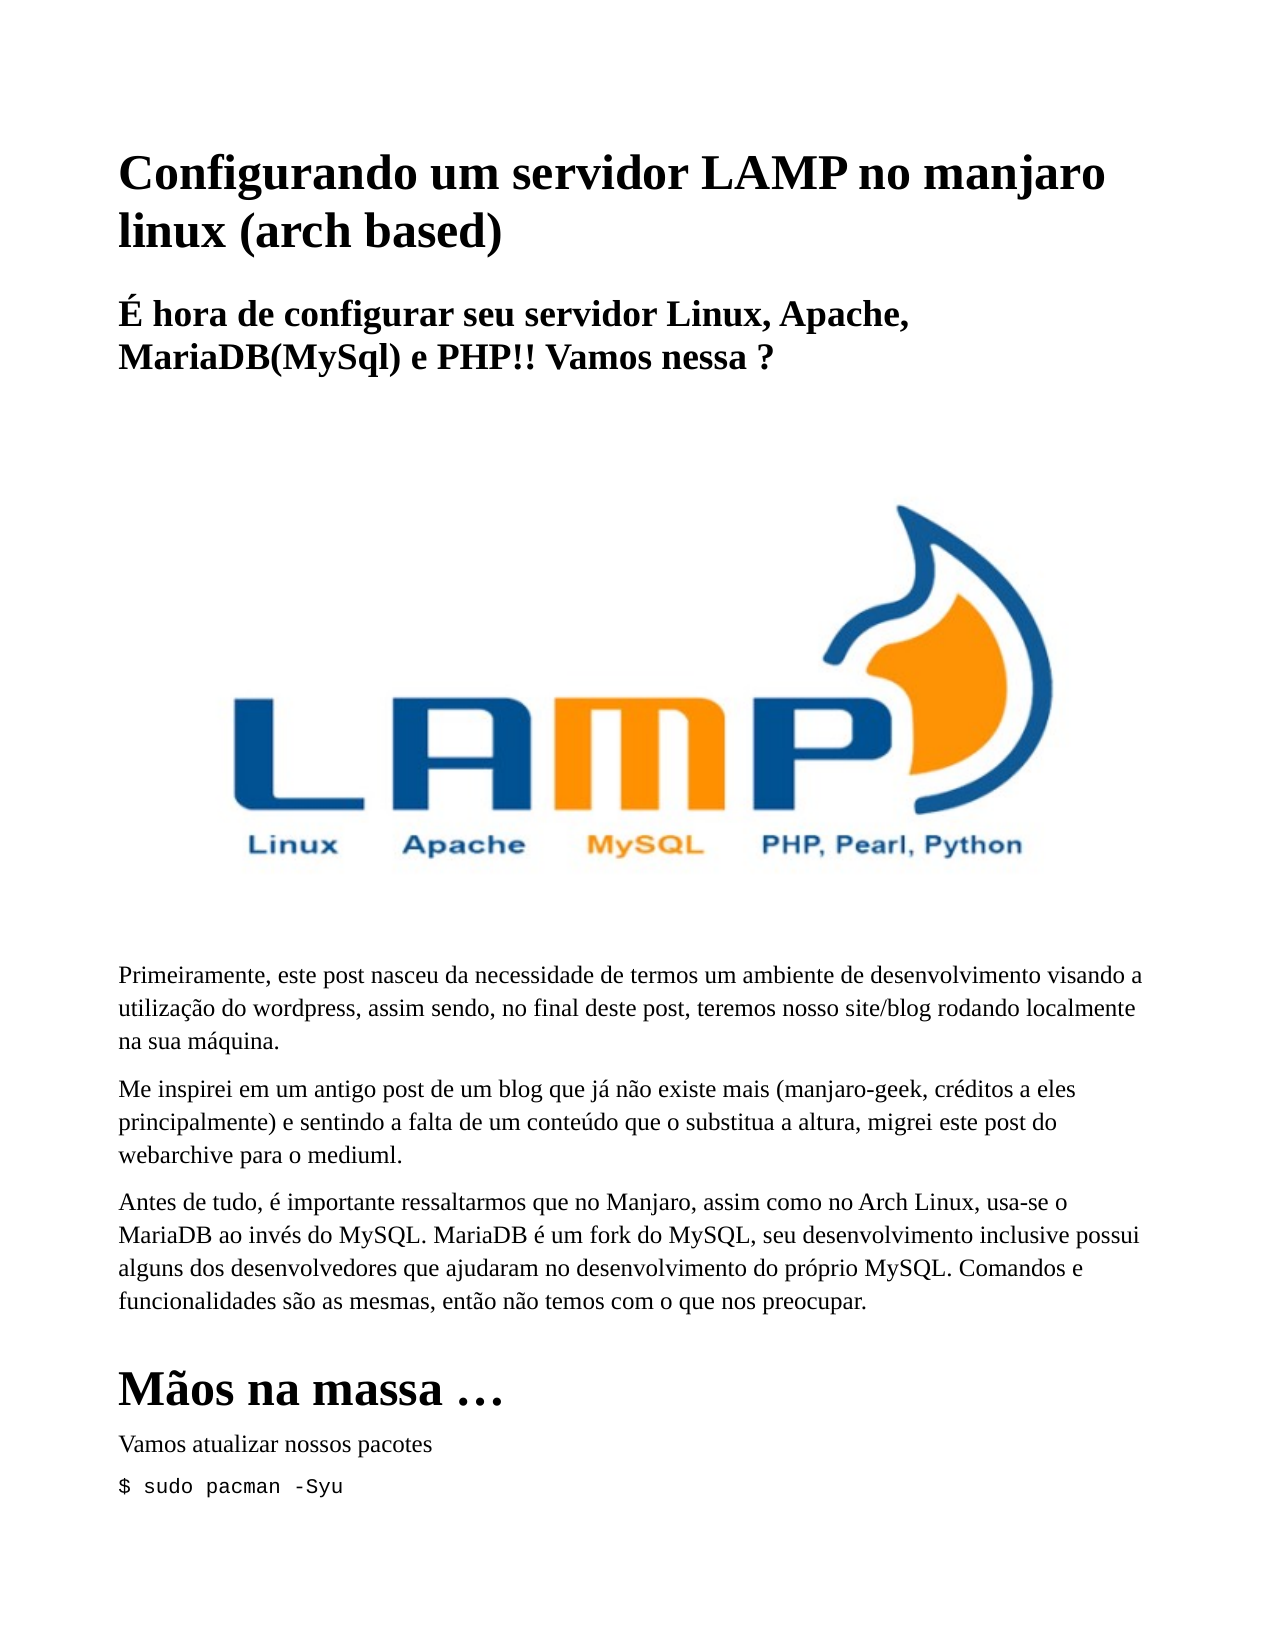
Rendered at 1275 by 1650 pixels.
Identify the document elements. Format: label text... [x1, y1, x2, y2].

text Antes de tudo, é importante ressaltarmos que no Manjaro, assim como no Arch Linux, usa-se o MariaDB ao invés do MySQL. MariaDB é um fork do MySQL, seu desenvolvimento inclusive possui alguns dos desenvolvedores que ajudaram no desenvolvimento do próprio MySQL. Comandos e funcionalidades são as mesmas, então não temos com o que nos preocupar. [118, 1187, 1157, 1315]
subtitle É hora de configurar seu servidor Linux, Apache, MariaDB(MySql) e PHP!! Vamos nessa ? [118, 291, 1157, 378]
picture [118, 447, 1154, 931]
subtitle Configurando um servidor LAMP no manjaro linux (arch based) [118, 143, 1157, 258]
text Vamos atualizar nossos pacotes [118, 1429, 1157, 1458]
subtitle Mãos na massa … [118, 1359, 1157, 1416]
text Me inspirei em um antigo post de um blog que já não existe mais (manjaro-geek, créditos a eles principalmente) e sentindo a falta de um conteúdo que o substitua a altura, migrei este post do webarchive para o mediuml. [118, 1074, 1157, 1168]
text $ sudo pacman -Syu [118, 1477, 1157, 1500]
text Primeiramente, este post nasceu da necessidade de termos um ambiente de desenvolvimento visando a utilização do wordpress, assim sendo, no final deste post, teremos nosso site/blog rodando localmente na sua máquina. [118, 960, 1157, 1055]
